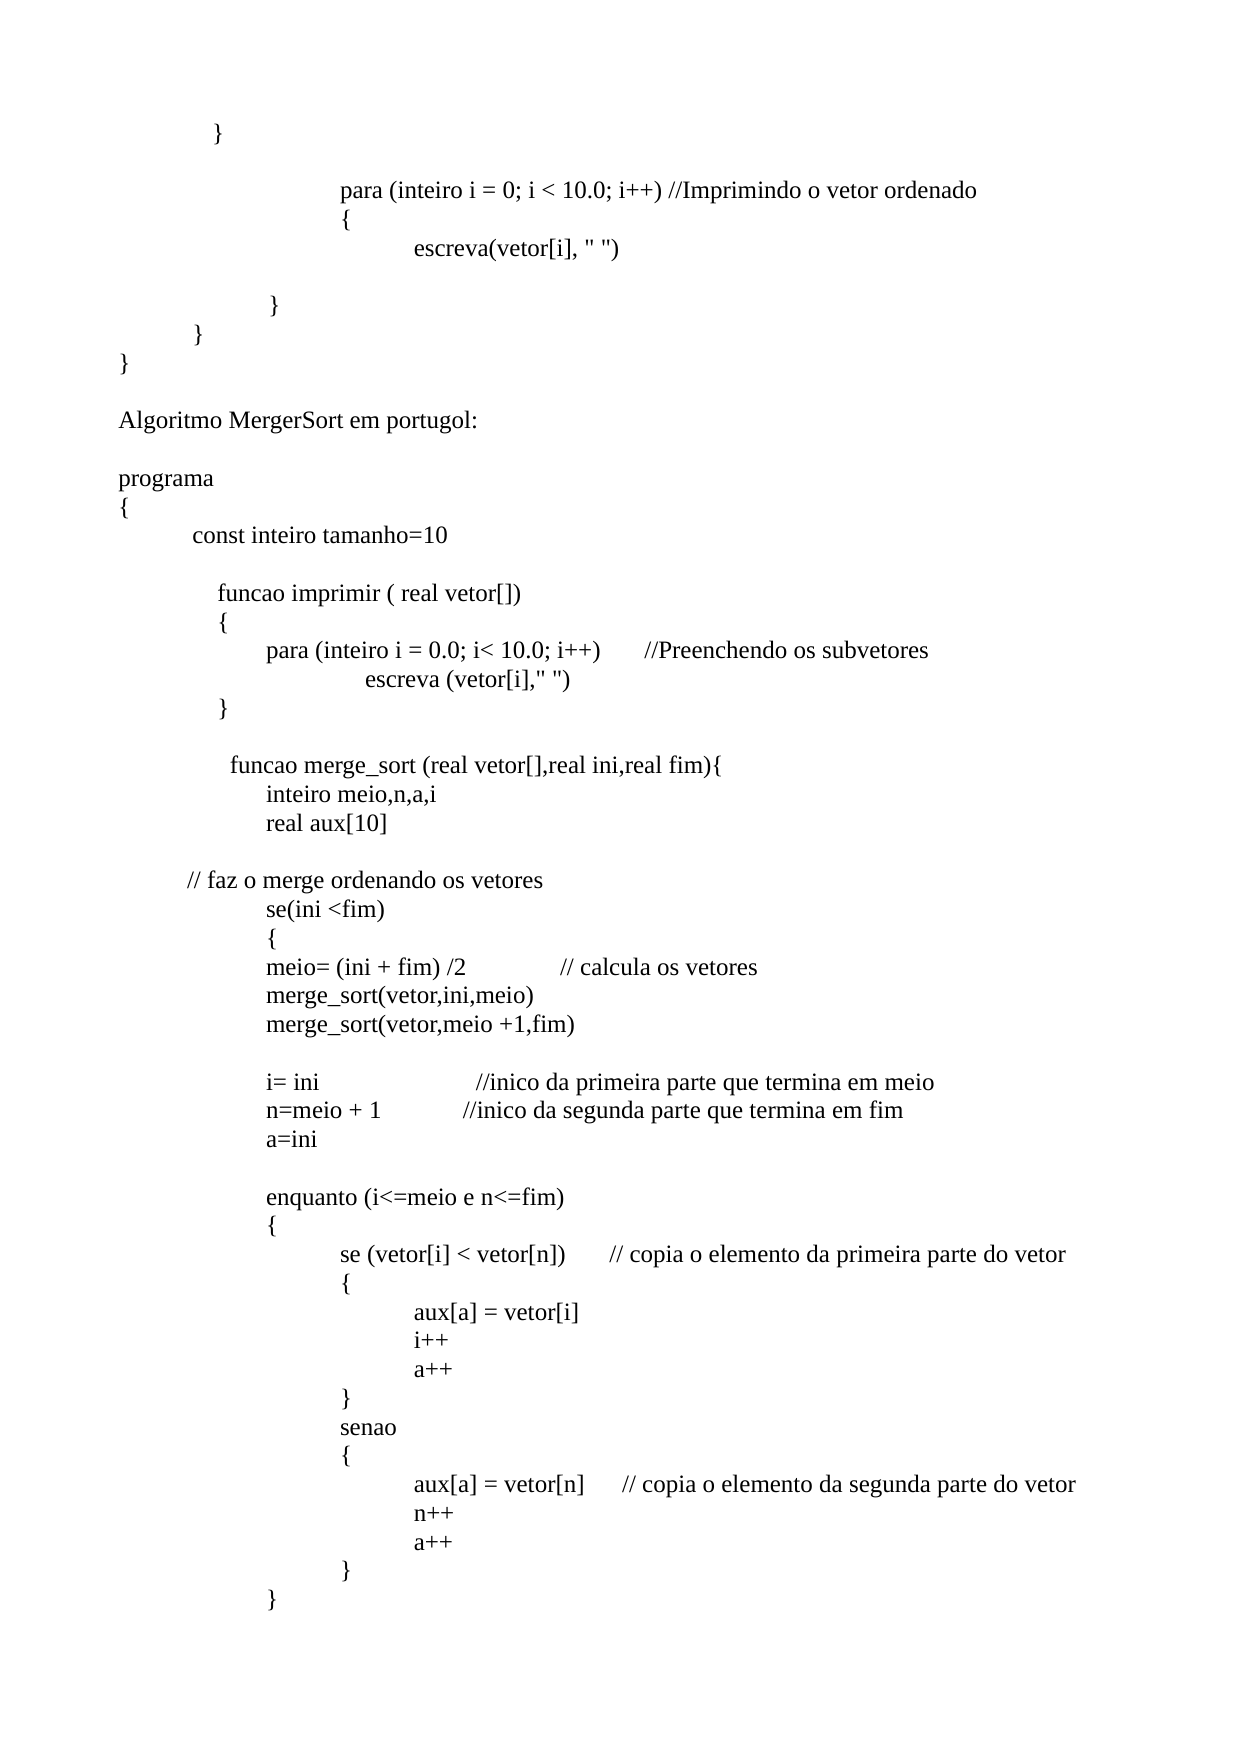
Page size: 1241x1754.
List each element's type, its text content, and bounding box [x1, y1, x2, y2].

text aux[a] = vetor[i] [118, 1297, 1122, 1326]
text merge_sort(vetor,meio +1,fim) [118, 1009, 1122, 1038]
text { [118, 607, 1122, 636]
text } [118, 1383, 1122, 1412]
text { [118, 492, 1122, 521]
text n++ [118, 1498, 1122, 1527]
text se(ini <fim) [118, 894, 1122, 923]
text i++ [118, 1326, 1122, 1354]
text se (vetor[i] < vetor[n]) // copia o elemento da primeira parte do vetor [118, 1239, 1122, 1268]
text i= ini //inico da primeira parte que termina em meio [118, 1067, 1122, 1096]
text } [118, 319, 1122, 348]
text { [118, 1211, 1122, 1239]
text merge_sort(vetor,ini,meio) [118, 981, 1122, 1009]
text { [118, 923, 1122, 952]
text a=ini [118, 1124, 1122, 1153]
text funcao merge_sort (real vetor[],real ini,real fim){ [118, 751, 1122, 779]
text } [118, 348, 1122, 377]
text escreva (vetor[i]," ") [118, 664, 1122, 693]
text { [118, 204, 1122, 233]
text const inteiro tamanho=10 [118, 521, 1122, 549]
text a++ [118, 1354, 1122, 1383]
text programa [118, 463, 1122, 492]
text meio= (ini + fim) /2 // calcula os vetores [118, 952, 1122, 981]
text para (inteiro i = 0; i < 10.0; i++) //Imprimindo o vetor ordenado [118, 176, 1122, 204]
text enquanto (i<=meio e n<=fim) [118, 1182, 1122, 1211]
text n=meio + 1 //inico da segunda parte que termina em fim [118, 1096, 1122, 1124]
text Algoritmo MergerSort em portugol: [118, 406, 1122, 434]
text a++ [118, 1527, 1122, 1556]
text { [118, 1268, 1122, 1297]
text } [118, 693, 1122, 722]
text } [118, 118, 1122, 147]
text } [118, 291, 1122, 319]
text inteiro meio,n,a,i [118, 779, 1122, 808]
text aux[a] = vetor[n] // copia o elemento da segunda parte do vetor [118, 1469, 1122, 1498]
text funcao imprimir ( real vetor[]) [118, 578, 1122, 607]
text real aux[10] [118, 808, 1122, 837]
text para (inteiro i = 0.0; i< 10.0; i++) //Preenchendo os subvetores [118, 636, 1122, 664]
text escreva(vetor[i], " ") [118, 233, 1122, 262]
text } [118, 1556, 1122, 1584]
text senao [118, 1412, 1122, 1441]
text } [118, 1584, 1122, 1613]
text { [118, 1441, 1122, 1469]
text // faz o merge ordenando os vetores [118, 866, 1122, 894]
